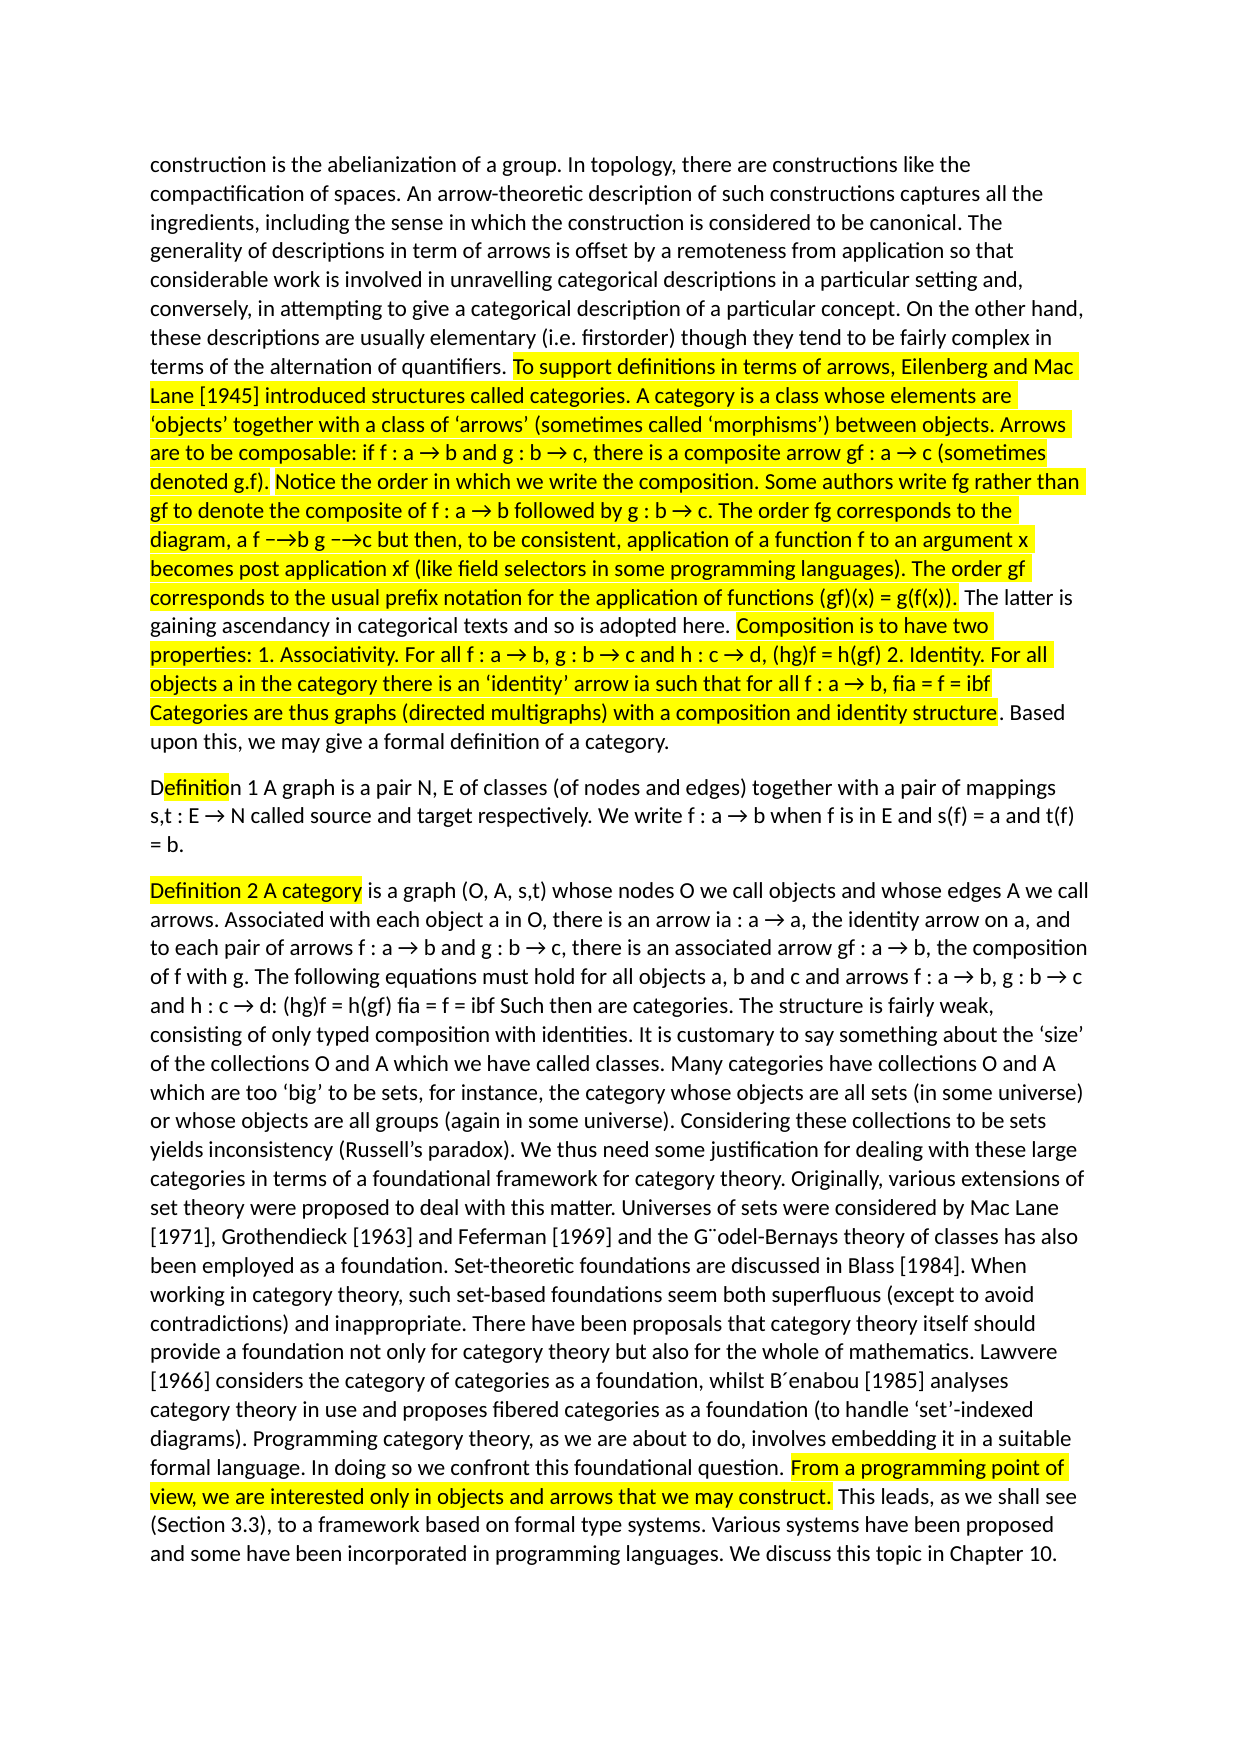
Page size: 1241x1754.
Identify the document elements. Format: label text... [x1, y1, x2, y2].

text Definition 2 A category is a graph (O, A, s,t) whose nodes O we call objects and whose edges A we call arrows. Associated with each object a in O, there is an arrow ia : a → a, the identity arrow on a, and to each pair of arrows f : a → b and g : b → c, there is an associated arrow gf : a → b, the composition of f with g. The following equations must hold for all objects a, b and c and arrows f : a → b, g : b → c and h : c → d: (hg)f = h(gf) fia = f = ibf Such then are categories. The structure is fairly weak, consisting of only typed composition with identities. It is customary to say something about the ‘size’ of the collections O and A which we have called classes. Many categories have collections O and A which are too ‘big’ to be sets, for instance, the category whose objects are all sets (in some universe) or whose objects are all groups (again in some universe). Considering these collections to be sets yields inconsistency (Russell’s paradox). We thus need some justification for dealing with these large categories in terms of a foundational framework for category theory. Originally, various extensions of set theory were proposed to deal with this matter. Universes of sets were considered by Mac Lane [1971], Grothendieck [1963] and Feferman [1969] and the G¨odel-Bernays theory of classes has also been employed as a foundation. Set-theoretic foundations are discussed in Blass [1984]. When working in category theory, such set-based foundations seem both superfluous (except to avoid contradictions) and inappropriate. There have been proposals that category theory itself should provide a foundation not only for category theory but also for the whole of mathematics. Lawvere [1966] considers the category of categories as a foundation, whilst B´enabou [1985] analyses category theory in use and proposes fibered categories as a foundation (to handle ‘set’-indexed diagrams). Programming category theory, as we are about to do, involves embedding it in a suitable formal language. In doing so we confront this foundational question. From a programming point of view, we are interested only in objects and arrows that we may construct. This leads, as we shall see (Section 3.3), to a framework based on formal type systems. Various systems have been proposed and some have been incorporated in programming languages. We discuss this topic in Chapter 10. [150, 876, 1090, 1567]
text Definition 1 A graph is a pair N, E of classes (of nodes and edges) together with a pair of mappings s,t : E → N called source and target respectively. We write f : a → b when f is in E and s(f) = a and t(f) = b. [150, 773, 1090, 858]
text construction is the abelianization of a group. In topology, there are constructions like the compactification of spaces. An arrow-theoretic description of such constructions captures all the ingredients, including the sense in which the construction is considered to be canonical. The generality of descriptions in term of arrows is offset by a remoteness from application so that considerable work is involved in unravelling categorical descriptions in a particular setting and, conversely, in attempting to give a categorical description of a particular concept. On the other hand, these descriptions are usually elementary (i.e. firstorder) though they tend to be fairly complex in terms of the alternation of quantifiers. To support definitions in terms of arrows, Eilenberg and Mac Lane [1945] introduced structures called categories. A category is a class whose elements are ‘objects’ together with a class of ‘arrows’ (sometimes called ‘morphisms’) between objects. Arrows are to be composable: if f : a → b and g : b → c, there is a composite arrow gf : a → c (sometimes denoted g.f). Notice the order in which we write the composition. Some authors write fg rather than gf to denote the composite of f : a → b followed by g : b → c. The order fg corresponds to the diagram, a f −→b g −→c but then, to be consistent, application of a function f to an argument x becomes post application xf (like field selectors in some programming languages). The order gf corresponds to the usual prefix notation for the application of functions (gf)(x) = g(f(x)). The latter is gaining ascendancy in categorical texts and so is adopted here. Composition is to have two properties: 1. Associativity. For all f : a → b, g : b → c and h : c → d, (hg)f = h(gf) 2. Identity. For all objects a in the category there is an ‘identity’ arrow ia such that for all f : a → b, fia = f = ibf Categories are thus graphs (directed multigraphs) with a composition and identity structure. Based upon this, we may give a formal definition of a category. [150, 150, 1090, 755]
